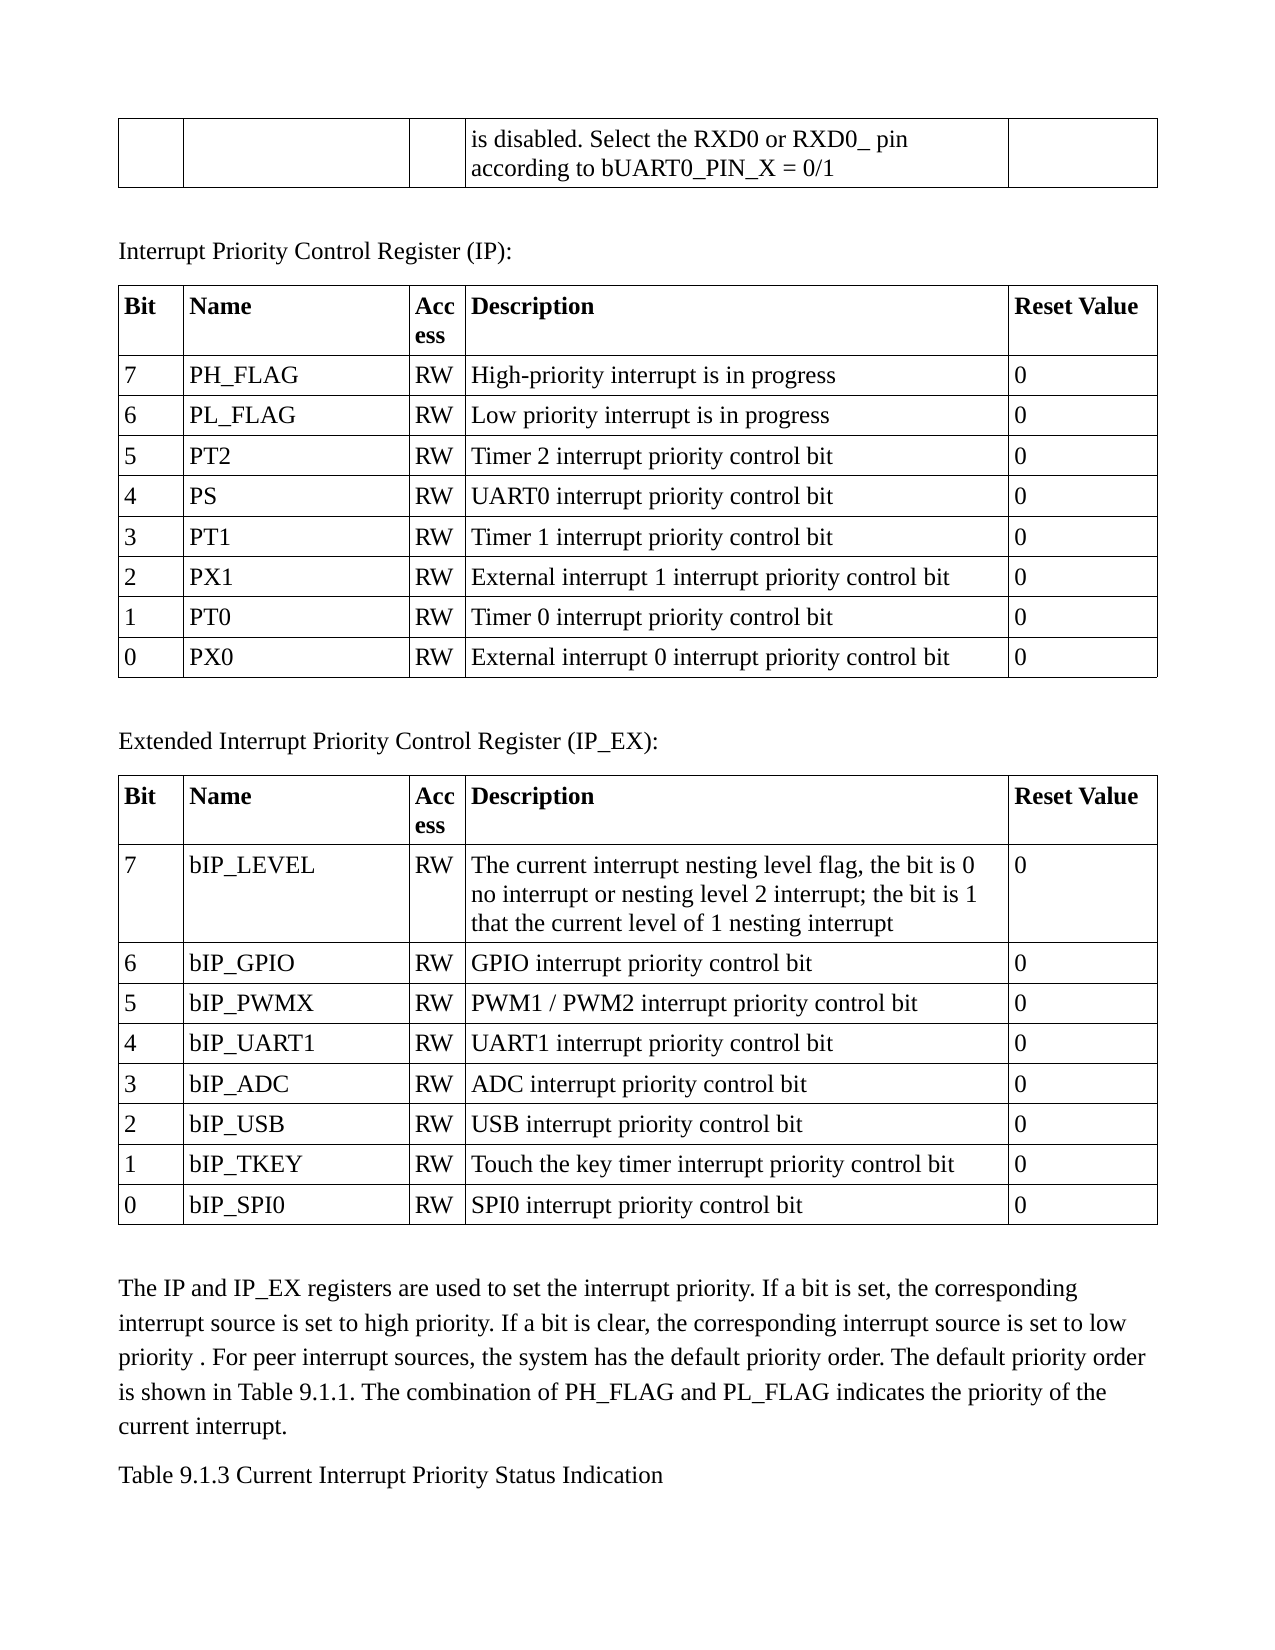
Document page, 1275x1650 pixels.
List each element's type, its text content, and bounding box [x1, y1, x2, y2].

table_cell [119, 119, 183, 187]
table_cell Timer 2 interrupt priority control bit [466, 436, 1008, 475]
table_cell bIP_USB [184, 1104, 409, 1144]
table_cell 0 [1009, 476, 1157, 516]
table_cell RW [410, 396, 465, 435]
table_cell RW [410, 943, 465, 982]
table_cell RW [410, 638, 465, 677]
table_cell UART0 interrupt priority control bit [466, 476, 1008, 516]
table_cell External interrupt 1 interrupt priority control bit [466, 557, 1008, 596]
table_header Access [410, 286, 465, 354]
table_cell RW [410, 1064, 465, 1103]
table_cell 3 [119, 517, 183, 556]
table_cell 0 [1009, 356, 1157, 395]
table_cell PT2 [184, 436, 409, 475]
table_cell PH_FLAG [184, 356, 409, 395]
table_cell External interrupt 0 interrupt priority control bit [466, 638, 1008, 677]
table_cell 1 [119, 1145, 183, 1184]
table_cell 0 [1009, 1185, 1157, 1224]
table_cell 4 [119, 1024, 183, 1063]
table_cell 5 [119, 984, 183, 1023]
table_header Description [466, 286, 1008, 354]
table_cell PT0 [184, 597, 409, 637]
table_cell GPIO interrupt priority control bit [466, 943, 1008, 982]
table_cell RW [410, 1185, 465, 1224]
table_cell Touch the key timer interrupt priority control bit [466, 1145, 1008, 1184]
table_cell 0 [1009, 638, 1157, 677]
table_cell 0 [1009, 1064, 1157, 1103]
table_header Bit [119, 776, 183, 844]
table_cell 0 [1009, 1104, 1157, 1144]
table_cell 7 [119, 845, 183, 942]
table_cell Timer 0 interrupt priority control bit [466, 597, 1008, 637]
table_cell 4 [119, 476, 183, 516]
table_cell RW [410, 1145, 465, 1184]
table_cell RW [410, 356, 465, 395]
table_cell 0 [1009, 943, 1157, 982]
table_cell bIP_PWMX [184, 984, 409, 1023]
table_cell is disabled. Select the RXD0 or RXD0_ pin according to bUART0_PIN_X = 0/1 [466, 119, 1008, 187]
table_header Name [184, 286, 409, 354]
table_cell 6 [119, 396, 183, 435]
table_cell 2 [119, 1104, 183, 1144]
table_cell bIP_LEVEL [184, 845, 409, 942]
table_cell bIP_SPI0 [184, 1185, 409, 1224]
table_cell 3 [119, 1064, 183, 1103]
table_header Bit [119, 286, 183, 354]
table_cell [410, 119, 465, 187]
table_cell 0 [1009, 436, 1157, 475]
table_cell 1 [119, 597, 183, 637]
table_cell PT1 [184, 517, 409, 556]
table_cell RW [410, 557, 465, 596]
table_cell The current interrupt nesting level flag, the bit is 0 no interrupt or nesting level 2 interrupt; the bit is 1 that the current level of 1 nesting interrupt [466, 845, 1008, 942]
table_cell 6 [119, 943, 183, 982]
table_cell RW [410, 436, 465, 475]
table_cell RW [410, 1104, 465, 1144]
table_cell 0 [1009, 984, 1157, 1023]
table_cell USB interrupt priority control bit [466, 1104, 1008, 1144]
table_cell [1009, 119, 1157, 187]
table_cell 0 [1009, 1024, 1157, 1063]
table_cell UART1 interrupt priority control bit [466, 1024, 1008, 1063]
table_cell 0 [1009, 517, 1157, 556]
table_cell 0 [1009, 1145, 1157, 1184]
table_cell 0 [119, 638, 183, 677]
table_cell bIP_GPIO [184, 943, 409, 982]
table_cell RW [410, 984, 465, 1023]
table_header Description [466, 776, 1008, 844]
table_cell PX0 [184, 638, 409, 677]
table_cell Timer 1 interrupt priority control bit [466, 517, 1008, 556]
table_cell RW [410, 845, 465, 942]
table_cell RW [410, 476, 465, 516]
table_header Reset Value [1009, 286, 1157, 354]
table_cell 2 [119, 557, 183, 596]
table_cell SPI0 interrupt priority control bit [466, 1185, 1008, 1224]
table_cell 0 [1009, 845, 1157, 942]
table_cell PL_FLAG [184, 396, 409, 435]
table_cell RW [410, 597, 465, 637]
table_cell 0 [119, 1185, 183, 1224]
text Table 9.1.3 Current Interrupt Priority Status Indication [118, 1460, 1157, 1489]
table_cell bIP_ADC [184, 1064, 409, 1103]
table_cell PS [184, 476, 409, 516]
table_cell High-priority interrupt is in progress [466, 356, 1008, 395]
table_cell bIP_UART1 [184, 1024, 409, 1063]
table_cell 5 [119, 436, 183, 475]
table_cell ADC interrupt priority control bit [466, 1064, 1008, 1103]
text Extended Interrupt Priority Control Register (IP_EX): [118, 726, 1157, 755]
table_cell RW [410, 517, 465, 556]
table_cell RW [410, 1024, 465, 1063]
table_header Access [410, 776, 465, 844]
table_header Name [184, 776, 409, 844]
table_cell 0 [1009, 597, 1157, 637]
table_cell 0 [1009, 396, 1157, 435]
table_cell PX1 [184, 557, 409, 596]
table_cell PWM1 / PWM2 interrupt priority control bit [466, 984, 1008, 1023]
table_cell bIP_TKEY [184, 1145, 409, 1184]
table_cell [184, 119, 409, 187]
table_cell 7 [119, 356, 183, 395]
table_header Reset Value [1009, 776, 1157, 844]
text The IP and IP_EX registers are used to set the interrupt priority. If a bit is set, the corresponding interrupt source is set to high priority. If a bit is clear, the corresponding interrupt source is set to low priority . For peer interrupt sources, the system has the default priority order. The default priority order is shown in Table 9.1.1. The combination of PH_FLAG and PL_FLAG indicates the priority of the current interrupt. [118, 1273, 1157, 1440]
table_cell 0 [1009, 557, 1157, 596]
table_cell Low priority interrupt is in progress [466, 396, 1008, 435]
text Interrupt Priority Control Register (IP): [118, 236, 1157, 265]
